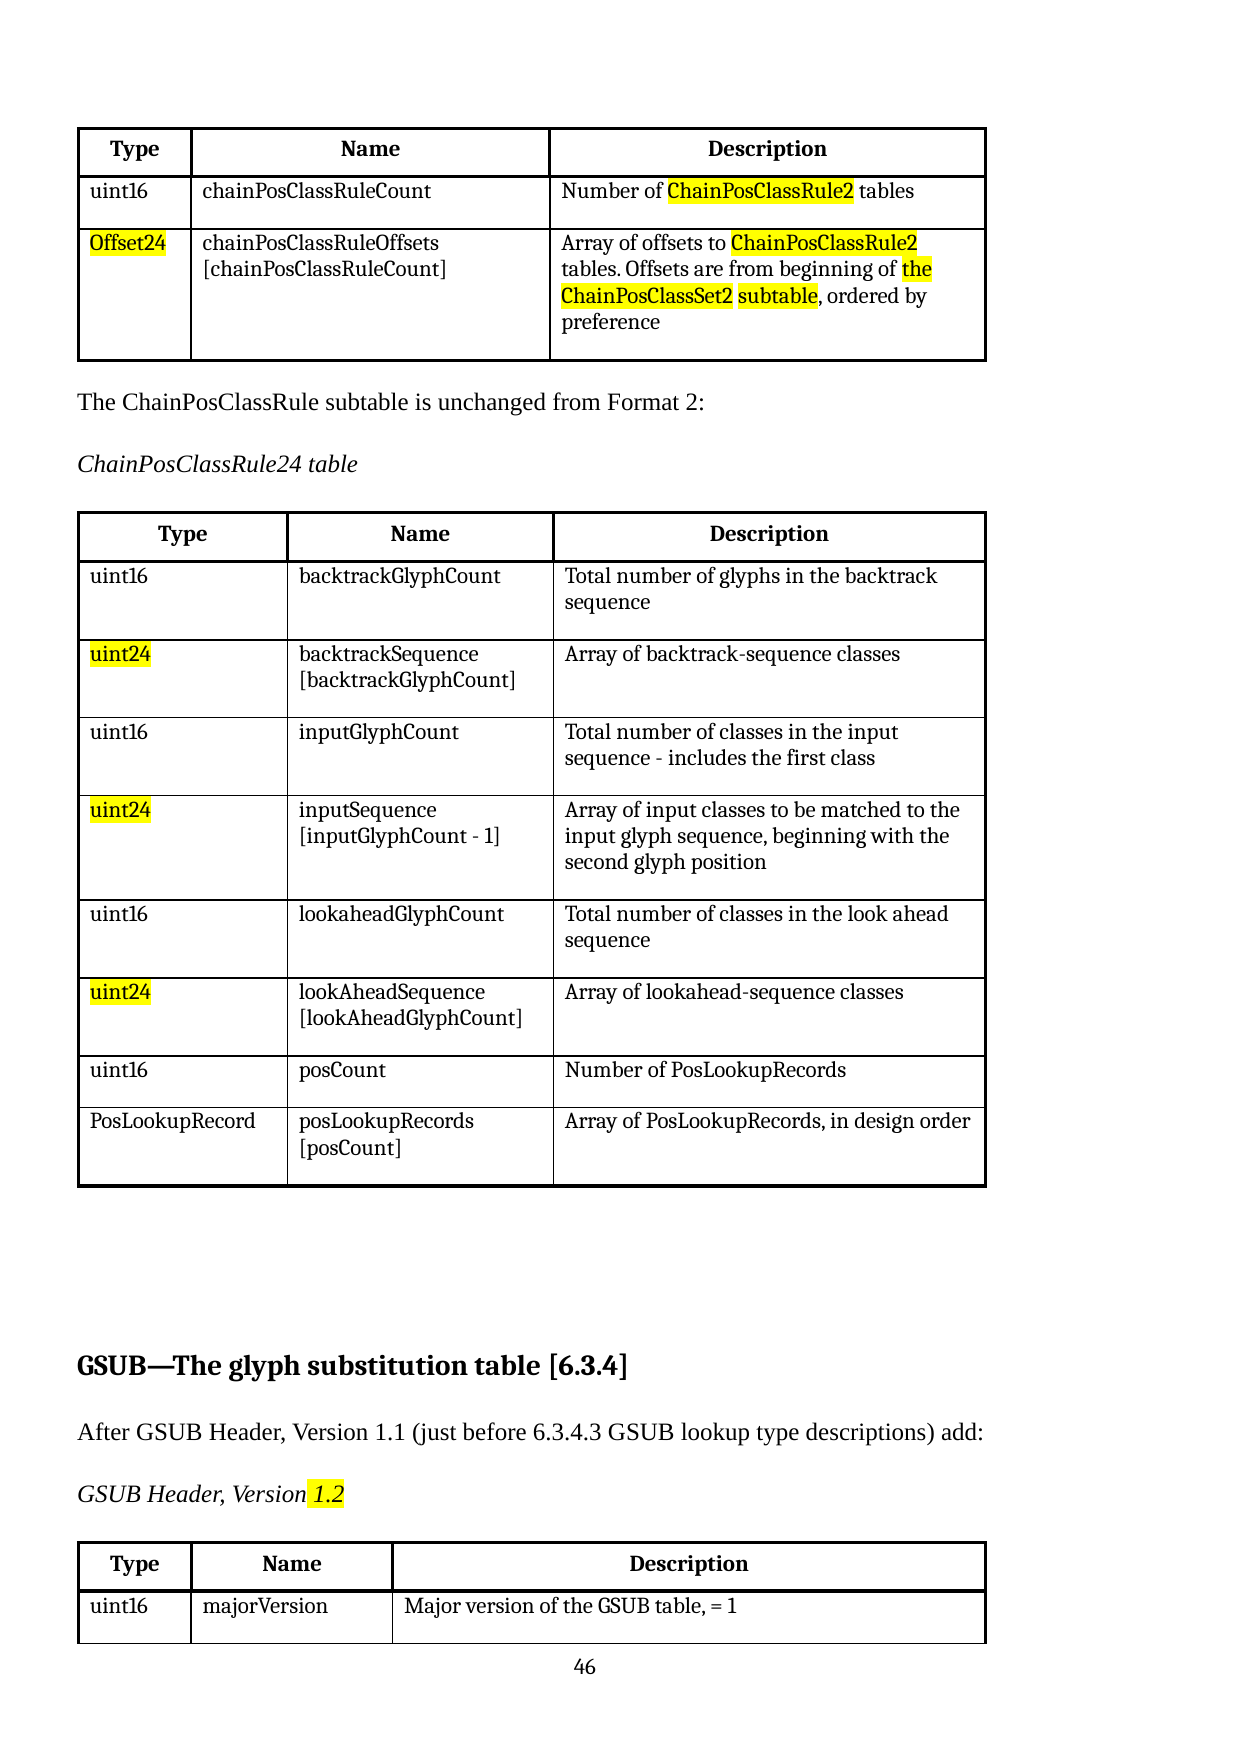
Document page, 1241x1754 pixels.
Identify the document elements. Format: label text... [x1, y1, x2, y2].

table_cell Total number of glyphs in the backtrack sequence [554, 563, 984, 639]
table_cell Array of offsets to ChainPosClassRule2 tables. Offsets are from beginning of the ChainPosClassSet2 subtable, ordered by preference [551, 230, 984, 359]
text After GSUB Header, Version 1.1 (just before 6.3.4.3 GSUB lookup type descriptions) add: [77, 1417, 1093, 1446]
table_cell posLookupRecords [posCount] [288, 1108, 553, 1184]
table_cell uint24 [80, 979, 287, 1055]
table_cell inputSequence [inputGlyphCount - 1] [288, 796, 553, 899]
text GSUB Header, Version 1.2 [77, 1479, 1093, 1508]
table_cell uint16 [80, 178, 190, 228]
table_header Name [193, 1544, 391, 1589]
table_cell Total number of classes in the input sequence - includes the first class [554, 718, 984, 795]
table_header Name [289, 514, 552, 559]
subtitle GSUB—The glyph substitution table [6.3.4] [77, 1349, 1093, 1383]
table_cell Array of lookahead-sequence classes [554, 979, 984, 1055]
table_cell lookaheadGlyphCount [288, 901, 553, 977]
table_cell backtrackSequence [backtrackGlyphCount] [288, 641, 553, 717]
table_cell Number of ChainPosClassRule2 tables [551, 178, 984, 228]
table_cell inputGlyphCount [288, 718, 553, 795]
table_cell uint24 [80, 796, 287, 899]
table_header Type [80, 514, 286, 559]
table_cell uint16 [80, 1593, 190, 1642]
table_header Description [551, 130, 984, 175]
table_header Description [555, 514, 984, 559]
table_cell lookAheadSequence [lookAheadGlyphCount] [288, 979, 553, 1055]
table_cell uint16 [80, 563, 287, 639]
table_header Description [394, 1544, 984, 1589]
text The ChainPosClassRule subtable is unchanged from Format 2: [77, 387, 1093, 416]
table_cell Array of input classes to be matched to the input glyph sequence, beginning with the second glyph position [554, 796, 984, 899]
table_header Type [80, 130, 190, 175]
table_cell chainPosClassRuleOffsets [chainPosClassRuleCount] [192, 230, 549, 359]
table_cell uint24 [80, 641, 287, 717]
table_cell uint16 [80, 718, 287, 795]
table_cell Number of PosLookupRecords [554, 1057, 984, 1106]
table_cell chainPosClassRuleCount [192, 178, 549, 228]
table_cell Offset24 [80, 230, 190, 359]
table_cell posCount [288, 1057, 553, 1106]
text ChainPosClassRule24 table [77, 449, 1093, 478]
table_cell uint16 [80, 1057, 287, 1106]
table_cell backtrackGlyphCount [288, 563, 553, 639]
table_cell Array of PosLookupRecords, in design order [554, 1108, 984, 1184]
table_header Type [80, 1544, 190, 1589]
table_cell uint16 [80, 901, 287, 977]
table_cell Total number of classes in the look ahead sequence [554, 901, 984, 977]
table_cell Array of backtrack-sequence classes [554, 641, 984, 717]
table_cell majorVersion [192, 1593, 392, 1642]
table_header Name [193, 130, 548, 175]
table_cell Major version of the GSUB table, = 1 [393, 1593, 984, 1642]
table_cell PosLookupRecord [80, 1108, 287, 1184]
